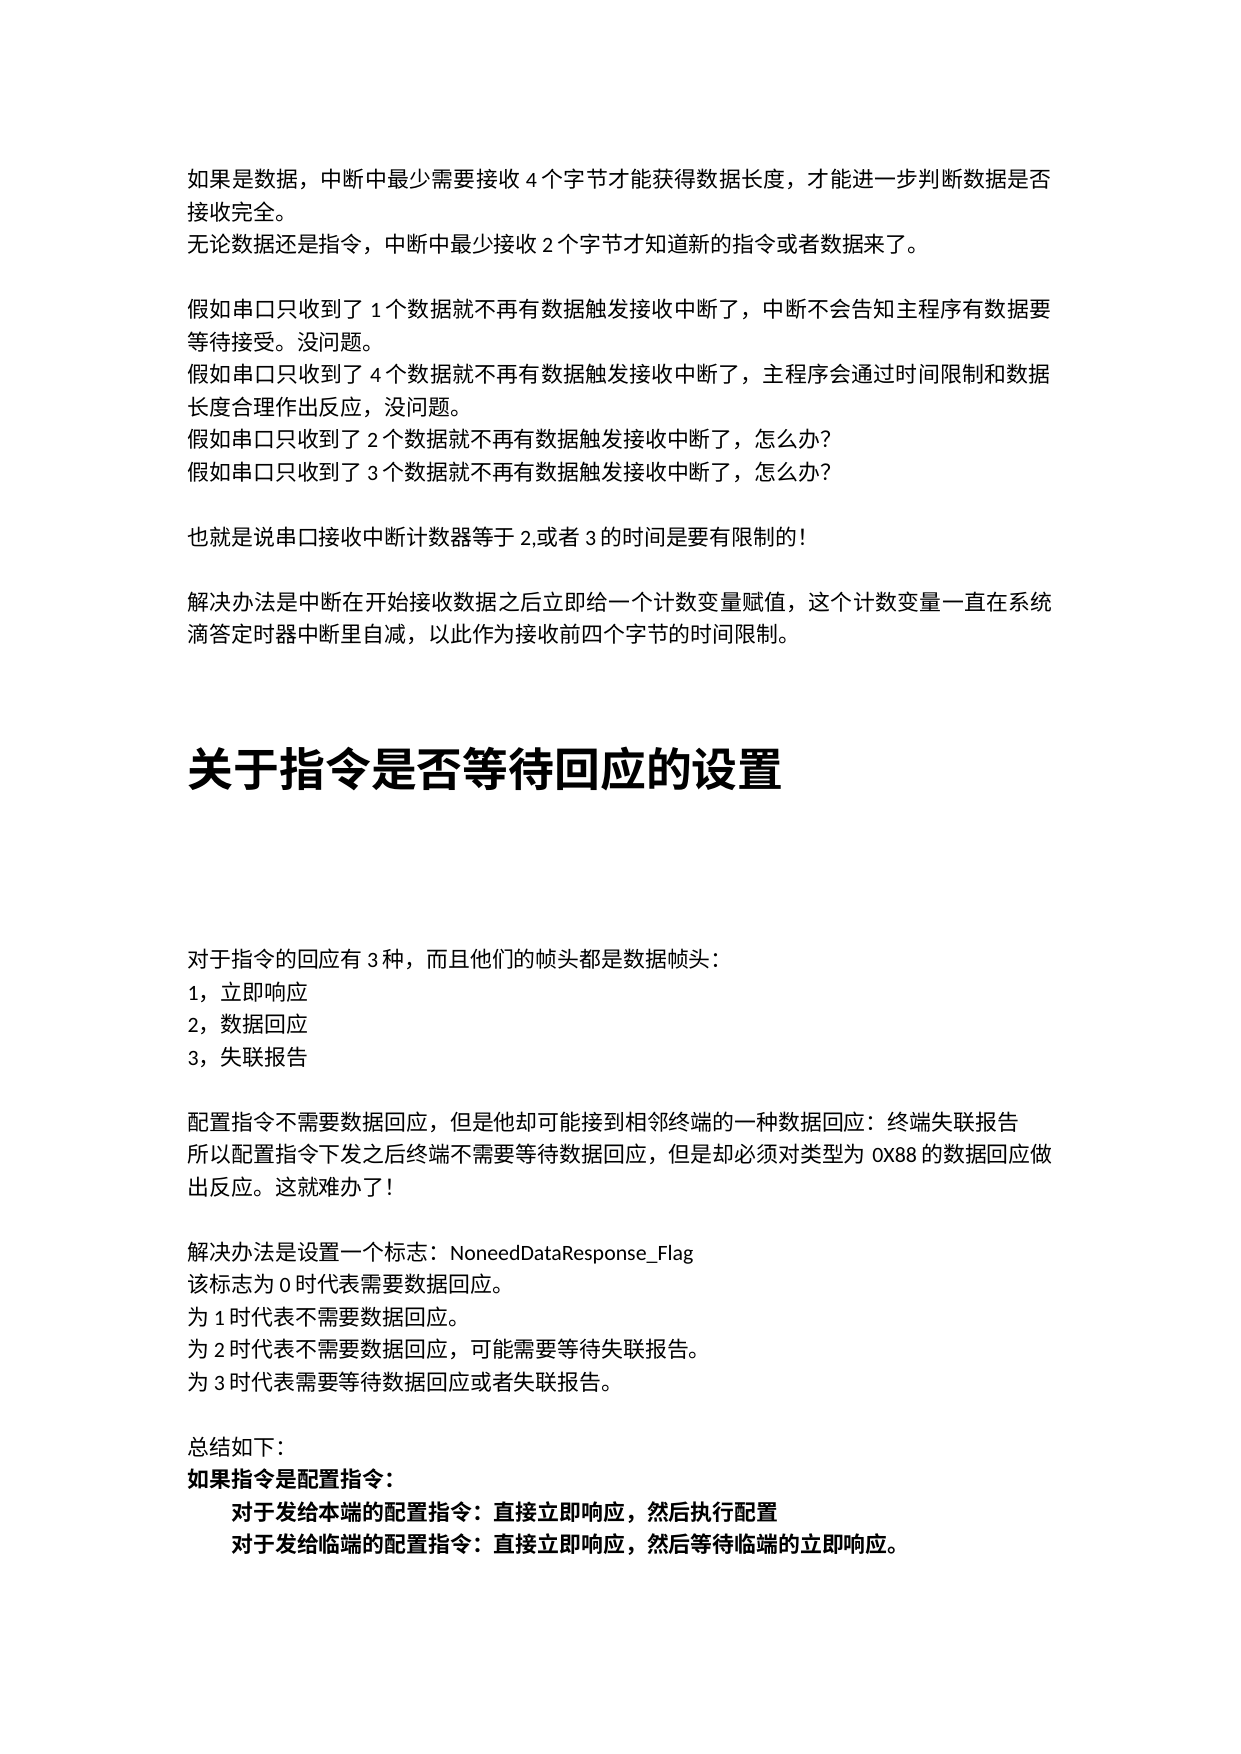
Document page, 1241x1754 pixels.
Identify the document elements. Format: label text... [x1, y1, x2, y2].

text 如果指令是配置指令： [187, 1462, 1053, 1494]
text 该标志为0时代表需要数据回应。 [187, 1267, 1053, 1299]
text 解决办法是中断在开始接收数据之后立即给一个计数变量赋值，这个计数变量一直在系统滴答定时器中断里自减，以此作为接收前四个字节的时间限制。 [187, 584, 1053, 649]
text 2，数据回应 [187, 1007, 1053, 1039]
text 为1时代表不需要数据回应。 [187, 1299, 1053, 1332]
text 假如串口只收到了1个数据就不再有数据触发接收中断了，中断不会告知主程序有数据要等待接受。没问题。 [187, 292, 1053, 357]
text 配置指令不需要数据回应，但是他却可能接到相邻终端的一种数据回应：终端失联报告 [187, 1104, 1053, 1137]
text 1，立即响应 [187, 974, 1053, 1007]
text 解决办法是设置一个标志：NoneedDataResponse_Flag [187, 1234, 1053, 1267]
text 对于指令的回应有3种，而且他们的帧头都是数据帧头： [187, 942, 1053, 974]
text 所以配置指令下发之后终端不需要等待数据回应，但是却必须对类型为0X88的数据回应做出反应。这就难办了！ [187, 1137, 1053, 1202]
text 总结如下： [187, 1429, 1053, 1462]
text 为2时代表不需要数据回应，可能需要等待失联报告。 [187, 1332, 1053, 1364]
subtitle 关于指令是否等待回应的设置 [187, 717, 1053, 815]
text 如果是数据，中断中最少需要接收4个字节才能获得数据长度，才能进一步判断数据是否接收完全。 [187, 162, 1053, 227]
text 无论数据还是指令，中断中最少接收2个字节才知道新的指令或者数据来了。 [187, 227, 1053, 259]
text 3，失联报告 [187, 1039, 1053, 1072]
text 假如串口只收到了2个数据就不再有数据触发接收中断了，怎么办？ [187, 422, 1053, 454]
text 对于发给本端的配置指令：直接立即响应，然后执行配置 [187, 1494, 1053, 1527]
text 假如串口只收到了3个数据就不再有数据触发接收中断了，怎么办？ [187, 454, 1053, 487]
text 为3时代表需要等待数据回应或者失联报告。 [187, 1364, 1053, 1397]
text 对于发给临端的配置指令：直接立即响应，然后等待临端的立即响应。 [187, 1527, 1053, 1559]
text 假如串口只收到了4个数据就不再有数据触发接收中断了，主程序会通过时间限制和数据长度合理作出反应，没问题。 [187, 357, 1053, 422]
text 也就是说串口接收中断计数器等于2,或者3的时间是要有限制的！ [187, 519, 1053, 552]
